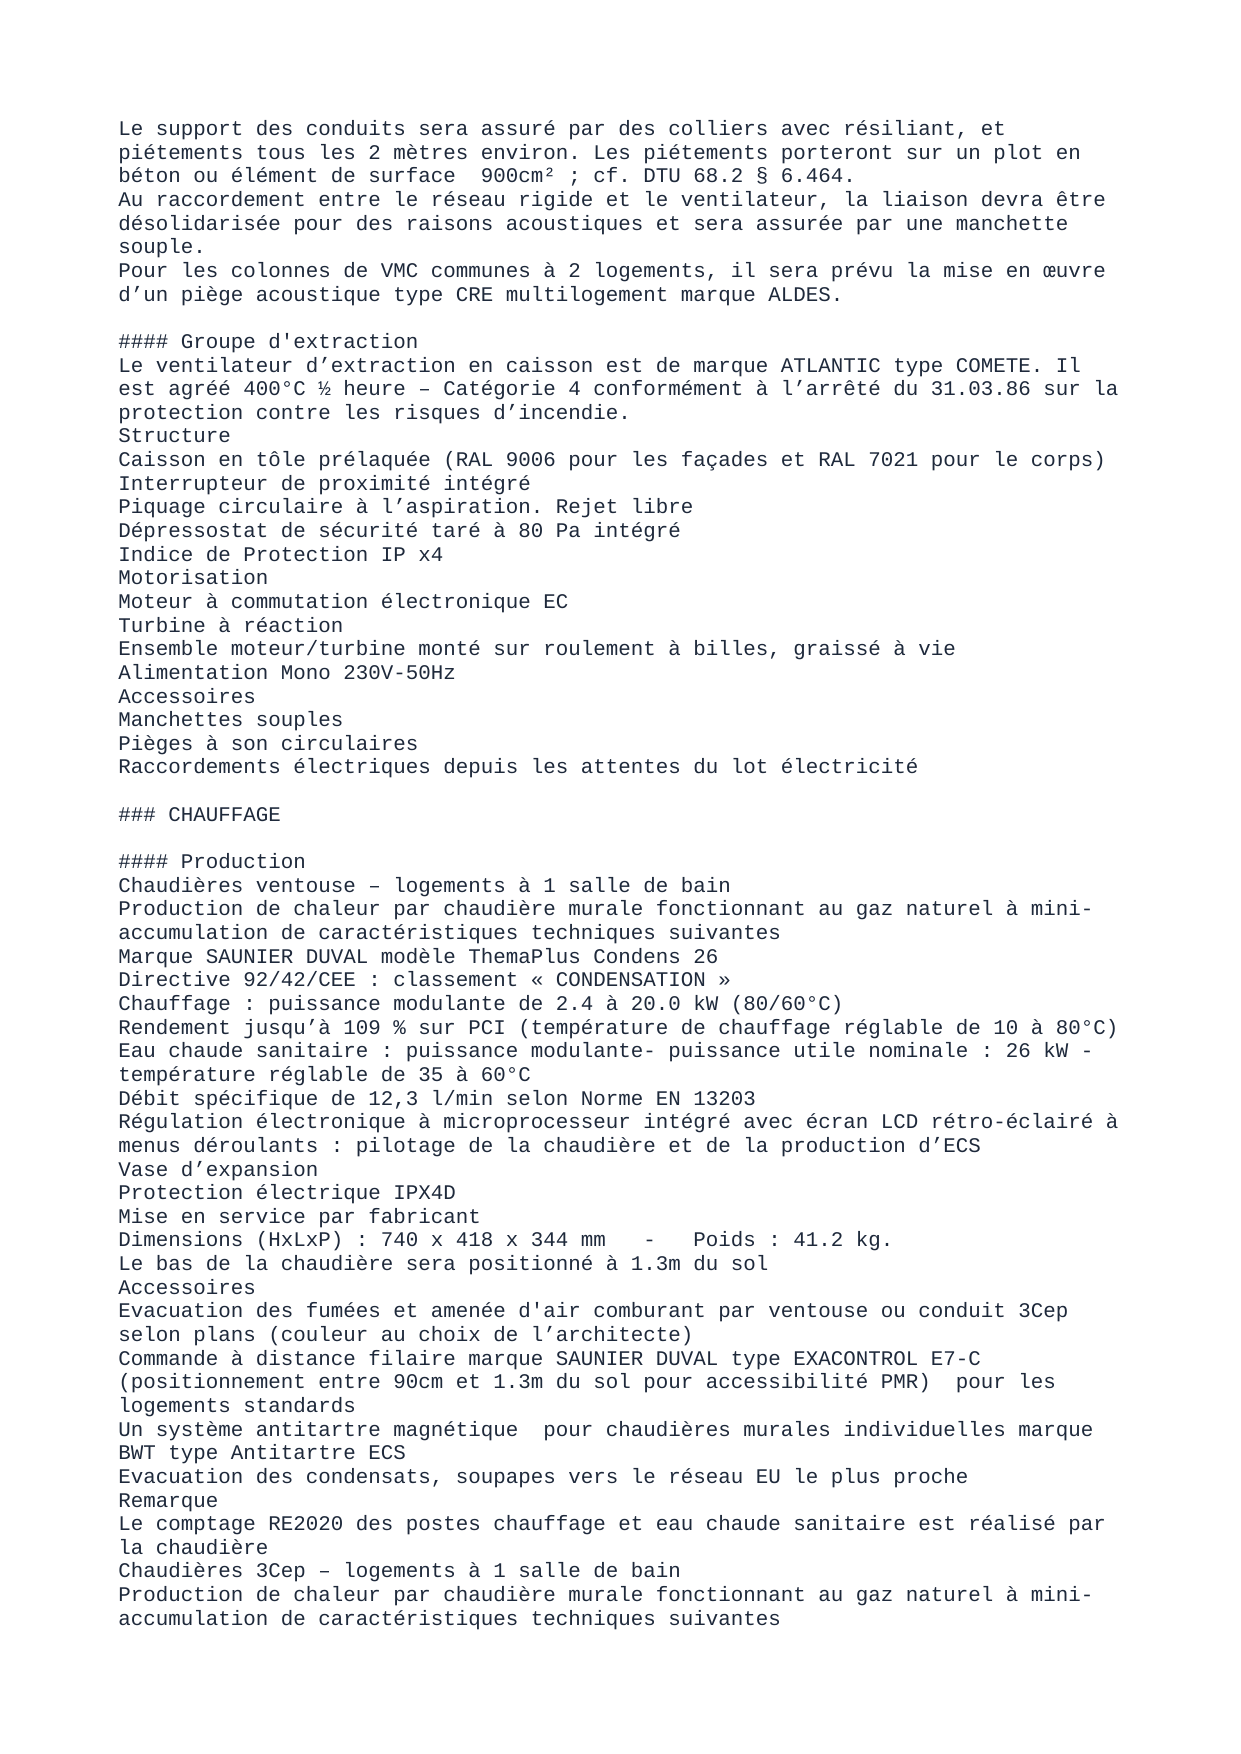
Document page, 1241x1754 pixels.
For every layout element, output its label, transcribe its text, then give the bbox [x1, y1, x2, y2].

text Alimentation Mono 230V-50Hz [118, 662, 1122, 686]
text Marque SAUNIER DUVAL modèle ThemaPlus Condens 26 [118, 946, 1122, 969]
text #### Production [118, 851, 1122, 875]
text Pour les colonnes de VMC communes à 2 logements, il sera prévu la mise en œuvre d’un piège acoustique type CRE multilogement marque ALDES. [118, 260, 1122, 307]
text Ensemble moteur/turbine monté sur roulement à billes, graissé à vie [118, 638, 1122, 662]
text Régulation électronique à microprocesseur intégré avec écran LCD rétro-éclairé à menus déroulants : pilotage de la chaudière et de la production d’ECS [118, 1111, 1122, 1158]
text Un système antitartre magnétique pour chaudières murales individuelles marque BWT type Antitartre ECS [118, 1419, 1122, 1466]
text Manchettes souples [118, 709, 1122, 733]
text Au raccordement entre le réseau rigide et le ventilateur, la liaison devra être désolidarisée pour des raisons acoustiques et sera assurée par une manchette souple. [118, 189, 1122, 260]
text Le ventilateur d’extraction en caisson est de marque ATLANTIC type COMETE. Il est agréé 400°C ½ heure – Catégorie 4 conformément à l’arrêté du 31.03.86 sur la protection contre les risques d’incendie. [118, 354, 1122, 426]
text Accessoires [118, 1277, 1122, 1300]
text ### CHAUFFAGE [118, 804, 1122, 827]
text Production de chaleur par chaudière murale fonctionnant au gaz naturel à mini-accumulation de caractéristiques techniques suivantes [118, 1584, 1122, 1631]
text Mise en service par fabricant [118, 1206, 1122, 1229]
text Protection électrique IPX4D [118, 1182, 1122, 1206]
text Chaudières ventouse – logements à 1 salle de bain [118, 875, 1122, 898]
text #### Groupe d'extraction [118, 331, 1122, 354]
text Remarque [118, 1489, 1122, 1513]
text Vase d’expansion [118, 1158, 1122, 1182]
text Le bas de la chaudière sera positionné à 1.3m du sol [118, 1253, 1122, 1277]
text Production de chaleur par chaudière murale fonctionnant au gaz naturel à mini-accumulation de caractéristiques techniques suivantes [118, 898, 1122, 946]
text Moteur à commutation électronique EC [118, 591, 1122, 615]
text Caisson en tôle prélaquée (RAL 9006 pour les façades et RAL 7021 pour le corps) [118, 449, 1122, 473]
text Débit spécifique de 12,3 l/min selon Norme EN 13203 [118, 1088, 1122, 1111]
text Structure [118, 426, 1122, 449]
text Motorisation [118, 567, 1122, 591]
text Dimensions (HxLxP) : 740 x 418 x 344 mm - Poids : 41.2 kg. [118, 1229, 1122, 1253]
text Rendement jusqu’à 109 % sur PCI (température de chauffage réglable de 10 à 80°C) [118, 1017, 1122, 1040]
text Accessoires [118, 686, 1122, 709]
text Dépressostat de sécurité taré à 80 Pa intégré [118, 520, 1122, 544]
text Evacuation des fumées et amenée d'air comburant par ventouse ou conduit 3Cep selon plans (couleur au choix de l’architecte) [118, 1300, 1122, 1348]
text Eau chaude sanitaire : puissance modulante- puissance utile nominale : 26 kW - température réglable de 35 à 60°C [118, 1040, 1122, 1088]
text Turbine à réaction [118, 615, 1122, 638]
text Interrupteur de proximité intégré [118, 473, 1122, 496]
text Commande à distance filaire marque SAUNIER DUVAL type EXACONTROL E7-C (positionnement entre 90cm et 1.3m du sol pour accessibilité PMR) pour les logements standards [118, 1348, 1122, 1419]
text Evacuation des condensats, soupapes vers le réseau EU le plus proche [118, 1466, 1122, 1489]
text Pièges à son circulaires [118, 733, 1122, 757]
text Chauffage : puissance modulante de 2.4 à 20.0 kW (80/60°C) [118, 993, 1122, 1017]
text Indice de Protection IP x4 [118, 544, 1122, 567]
text Piquage circulaire à l’aspiration. Rejet libre [118, 496, 1122, 520]
text Chaudières 3Cep – logements à 1 salle de bain [118, 1561, 1122, 1584]
text Le support des conduits sera assuré par des colliers avec résiliant, et piétements tous les 2 mètres environ. Les piétements porteront sur un plot en béton ou élément de surface 900cm² ; cf. DTU 68.2 § 6.464. [118, 118, 1122, 189]
text Raccordements électriques depuis les attentes du lot électricité [118, 757, 1122, 780]
text Le comptage RE2020 des postes chauffage et eau chaude sanitaire est réalisé par la chaudière [118, 1513, 1122, 1561]
text Directive 92/42/CEE : classement « CONDENSATION » [118, 969, 1122, 993]
